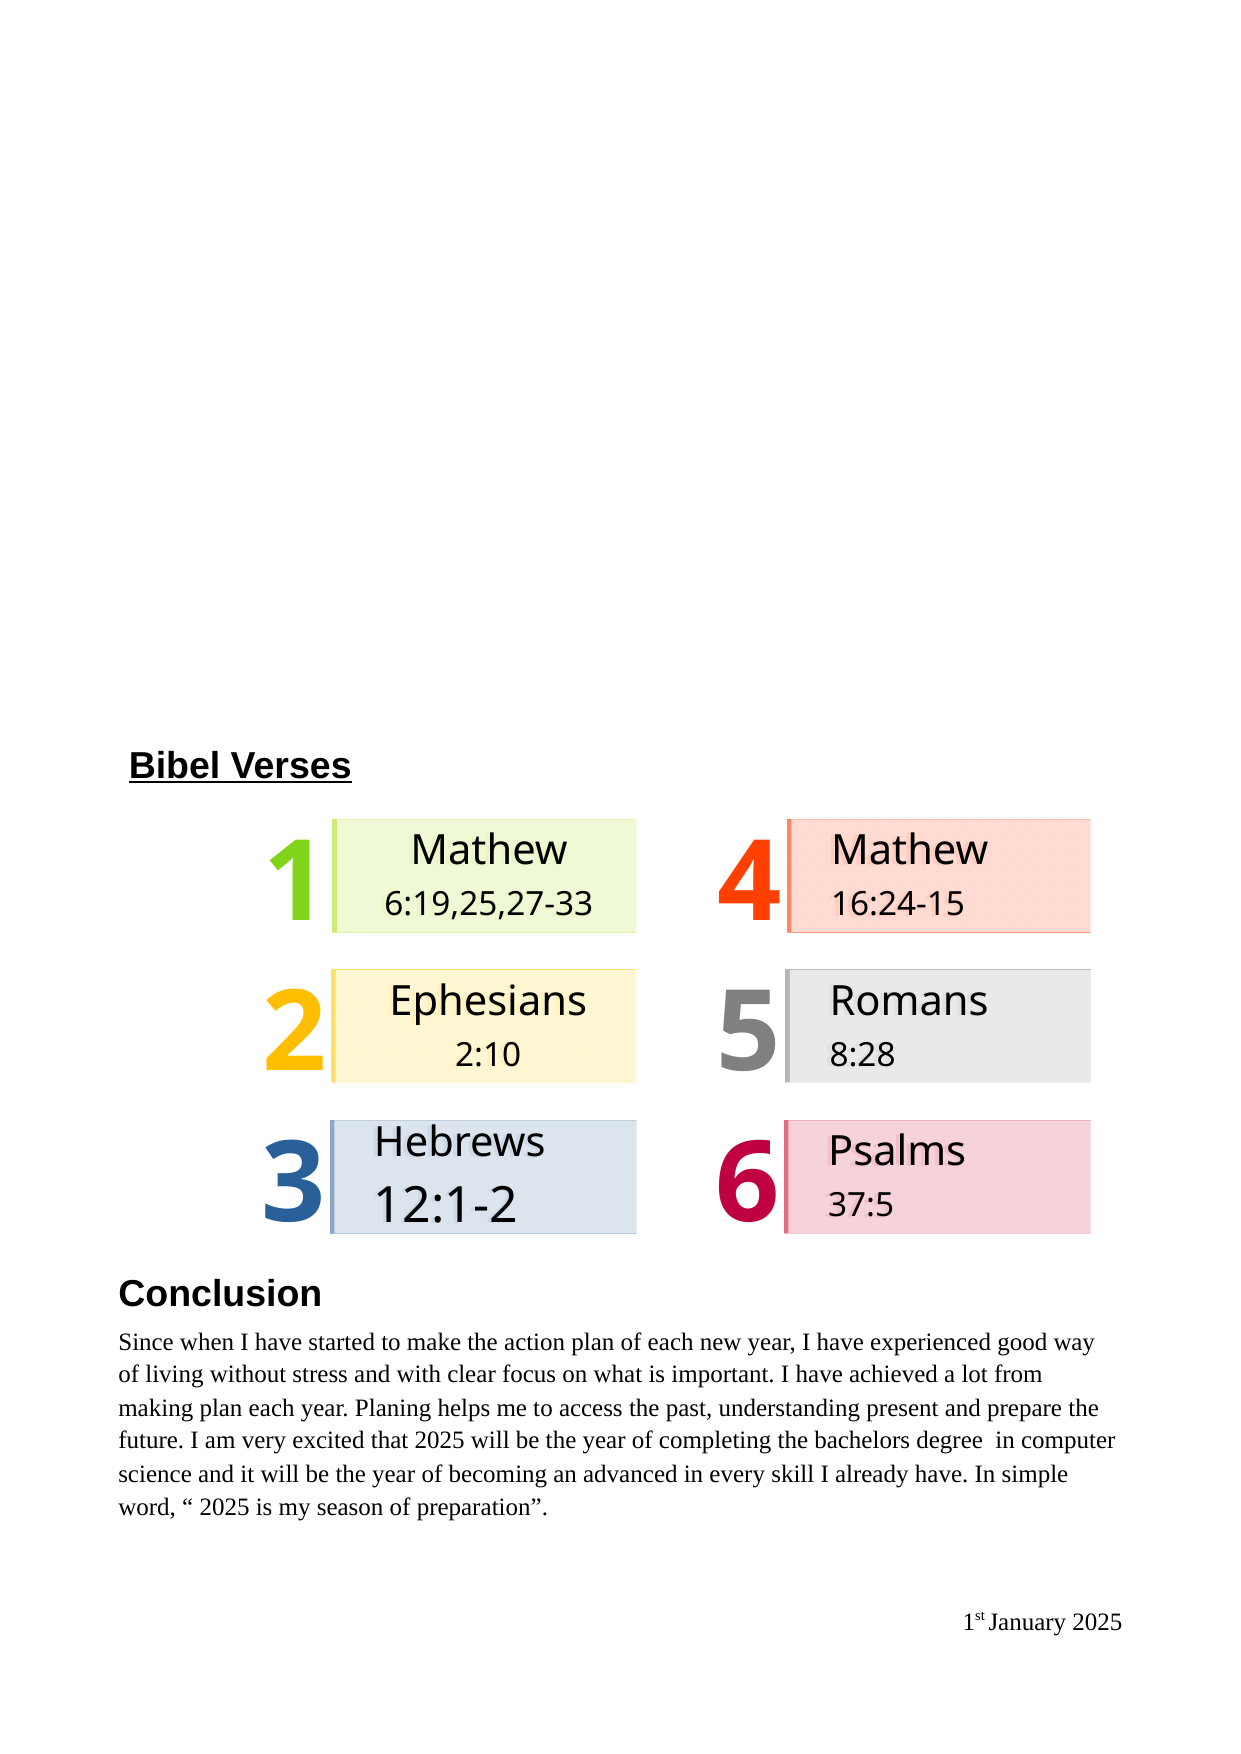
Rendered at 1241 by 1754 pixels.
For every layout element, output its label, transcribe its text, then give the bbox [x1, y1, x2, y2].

text Since when I have started to make the action plan of each new year, I have experienced good way of living without stress and with clear focus on what is important. I have achieved a lot from making plan each year. Planing helps me to access the past, understanding present and prepare the future. I am very excited that 2025 will be the year of completing the bachelors degree in computer science and it will be the year of becoming an advanced in every skill I already have. In simple word, “ 2025 is my season of preparation”. [118, 1327, 1122, 1520]
subtitle Conclusion [118, 1271, 1122, 1314]
subtitle Bibel Verses [118, 743, 1122, 787]
